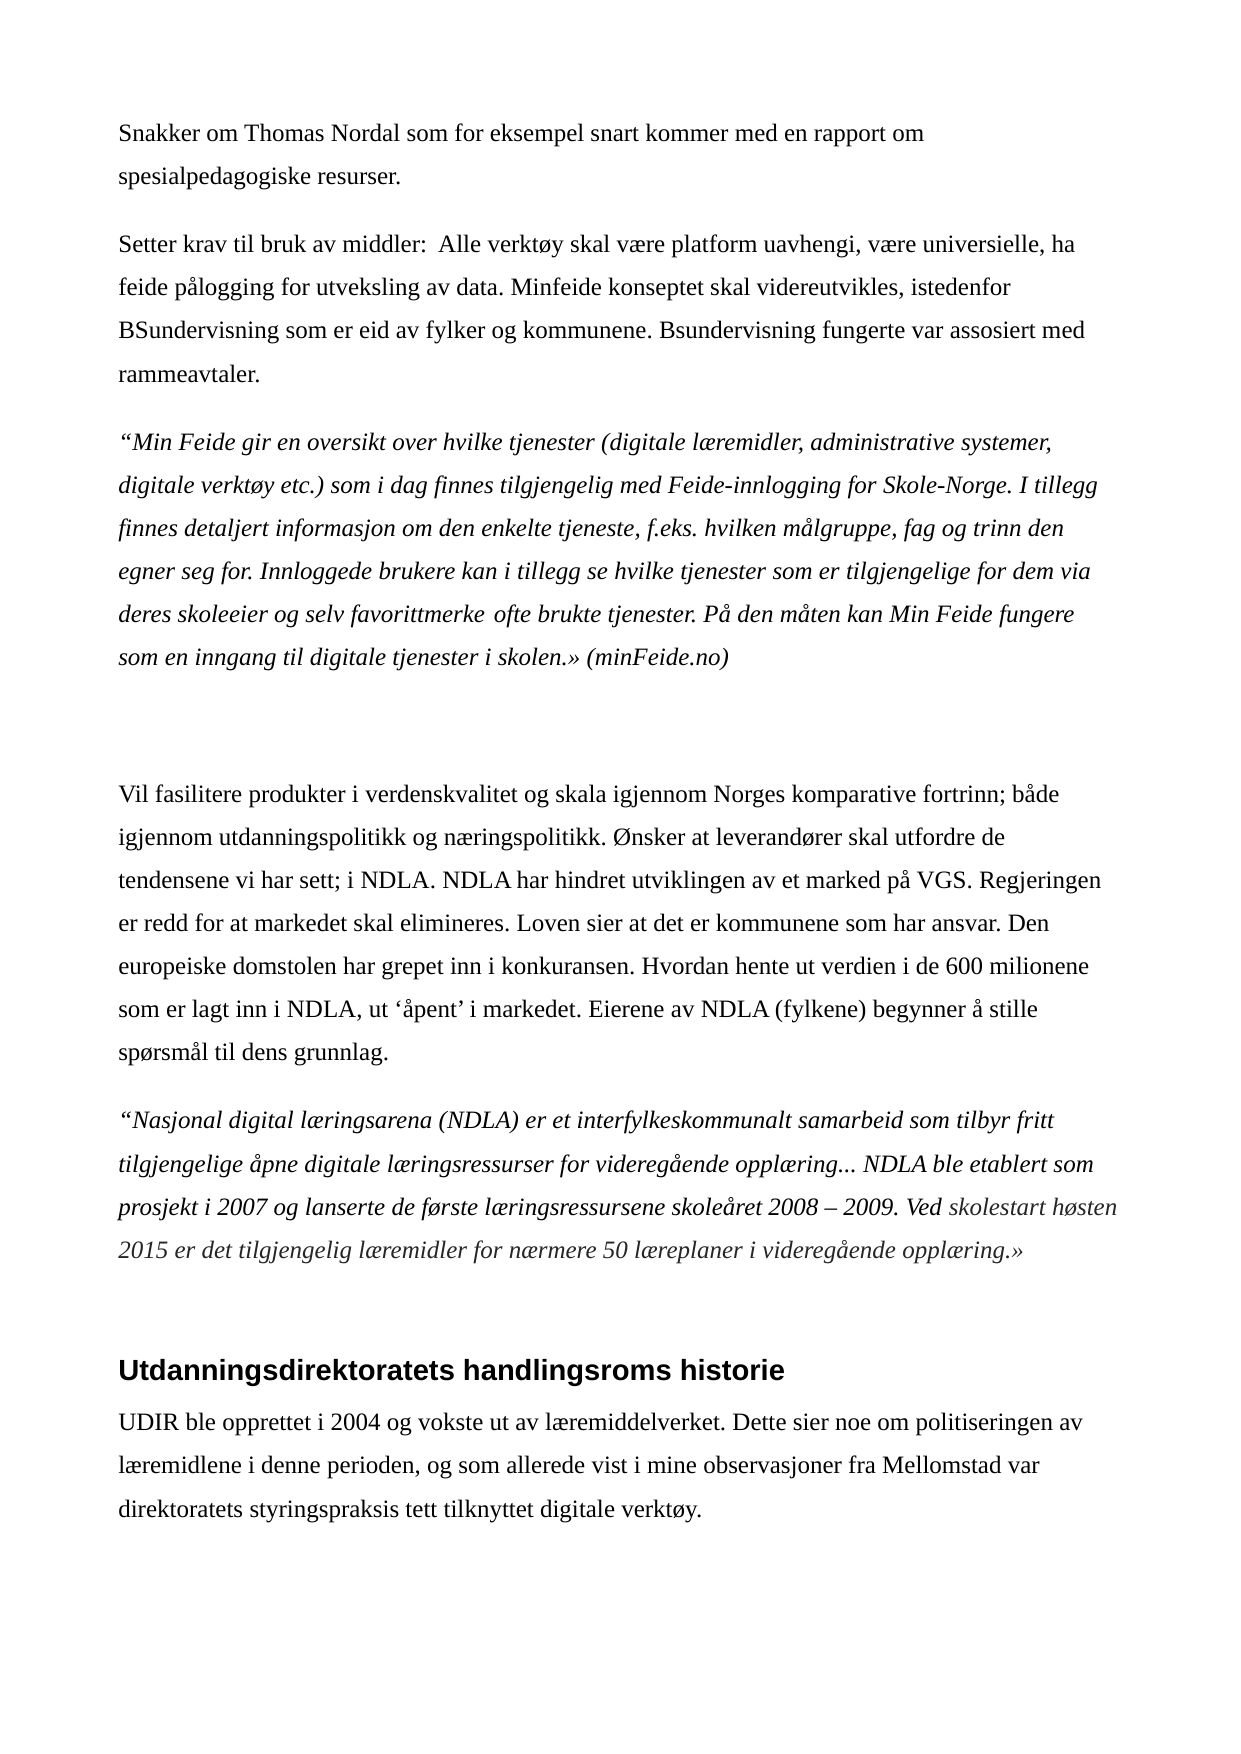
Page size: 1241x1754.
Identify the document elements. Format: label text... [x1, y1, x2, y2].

text Vil fasilitere produkter i verdenskvalitet og skala igjennom Norges komparative fortrinn; både igjennom utdanningspolitikk og næringspolitikk. Ønsker at leverandører skal utfordre de tendensene vi har sett; i NDLA. NDLA har hindret utviklingen av et marked på VGS. Regjeringen er redd for at markedet skal elimineres. Loven sier at det er kommunene som har ansvar. Den europeiske domstolen har grepet inn i konkuransen. Hvordan hente ut verdien i de 600 milionene som er lagt inn i NDLA, ut ‘åpent’ i markedet. Eierene av NDLA (fylkene) begynner å stille spørsmål til dens grunnlag. [118, 779, 1122, 1066]
text Setter krav til bruk av middler: Alle verktøy skal være platform uavhengi, være universielle, ha feide pålogging for utveksling av data. Minfeide konseptet skal videreutvikles, istedenfor BSundervisning som er eid av fylker og kommunene. Bsundervisning fungerte var assosiert med rammeavtaler. [118, 229, 1122, 387]
text Snakker om Thomas Nordal som for eksempel snart kommer med en rapport om spesialpedagogiske resurser. [118, 118, 1122, 190]
text UDIR ble opprettet i 2004 og vokste ut av læremiddelverket. Dette sier noe om politiseringen av læremidlene i denne perioden, og som allerede vist i mine observasjoner fra Mellomstad var direktoratets styringspraksis tett tilknyttet digitale verktøy. [118, 1407, 1122, 1522]
text “Nasjonal digital læringsarena (NDLA) er et interfylkeskommunalt samarbeid som tilbyr fritt tilgjengelige åpne digitale læringsressurser for videregående opplæring... NDLA ble etablert som prosjekt i 2007 og lanserte de første læringsressursene skoleåret 2008 – 2009. Ved skolestart høsten 2015 er det tilgjengelig læremidler for nærmere 50 læreplaner i videregående opplæring.» [118, 1106, 1122, 1264]
text “Min Feide gir en oversikt over hvilke tjenester (digitale læremidler, administrative systemer, digitale verktøy etc.) som i dag finnes tilgjengelig med Feide-innlogging for Skole-Norge. I tillegg finnes detaljert informasjon om den enkelte tjeneste, f.eks. hvilken målgruppe, fag og trinn den egner seg for. Innloggede brukere kan i tillegg se hvilke tjenester som er tilgjengelige for dem via deres skoleeier og selv favorittmerke ofte brukte tjenester. På den måten kan Min Feide fungere som en inngang til digitale tjenester i skolen.» (minFeide.no) [118, 427, 1122, 671]
subtitle Utdanningsdirektoratets handlingsroms historie [118, 1353, 1122, 1387]
